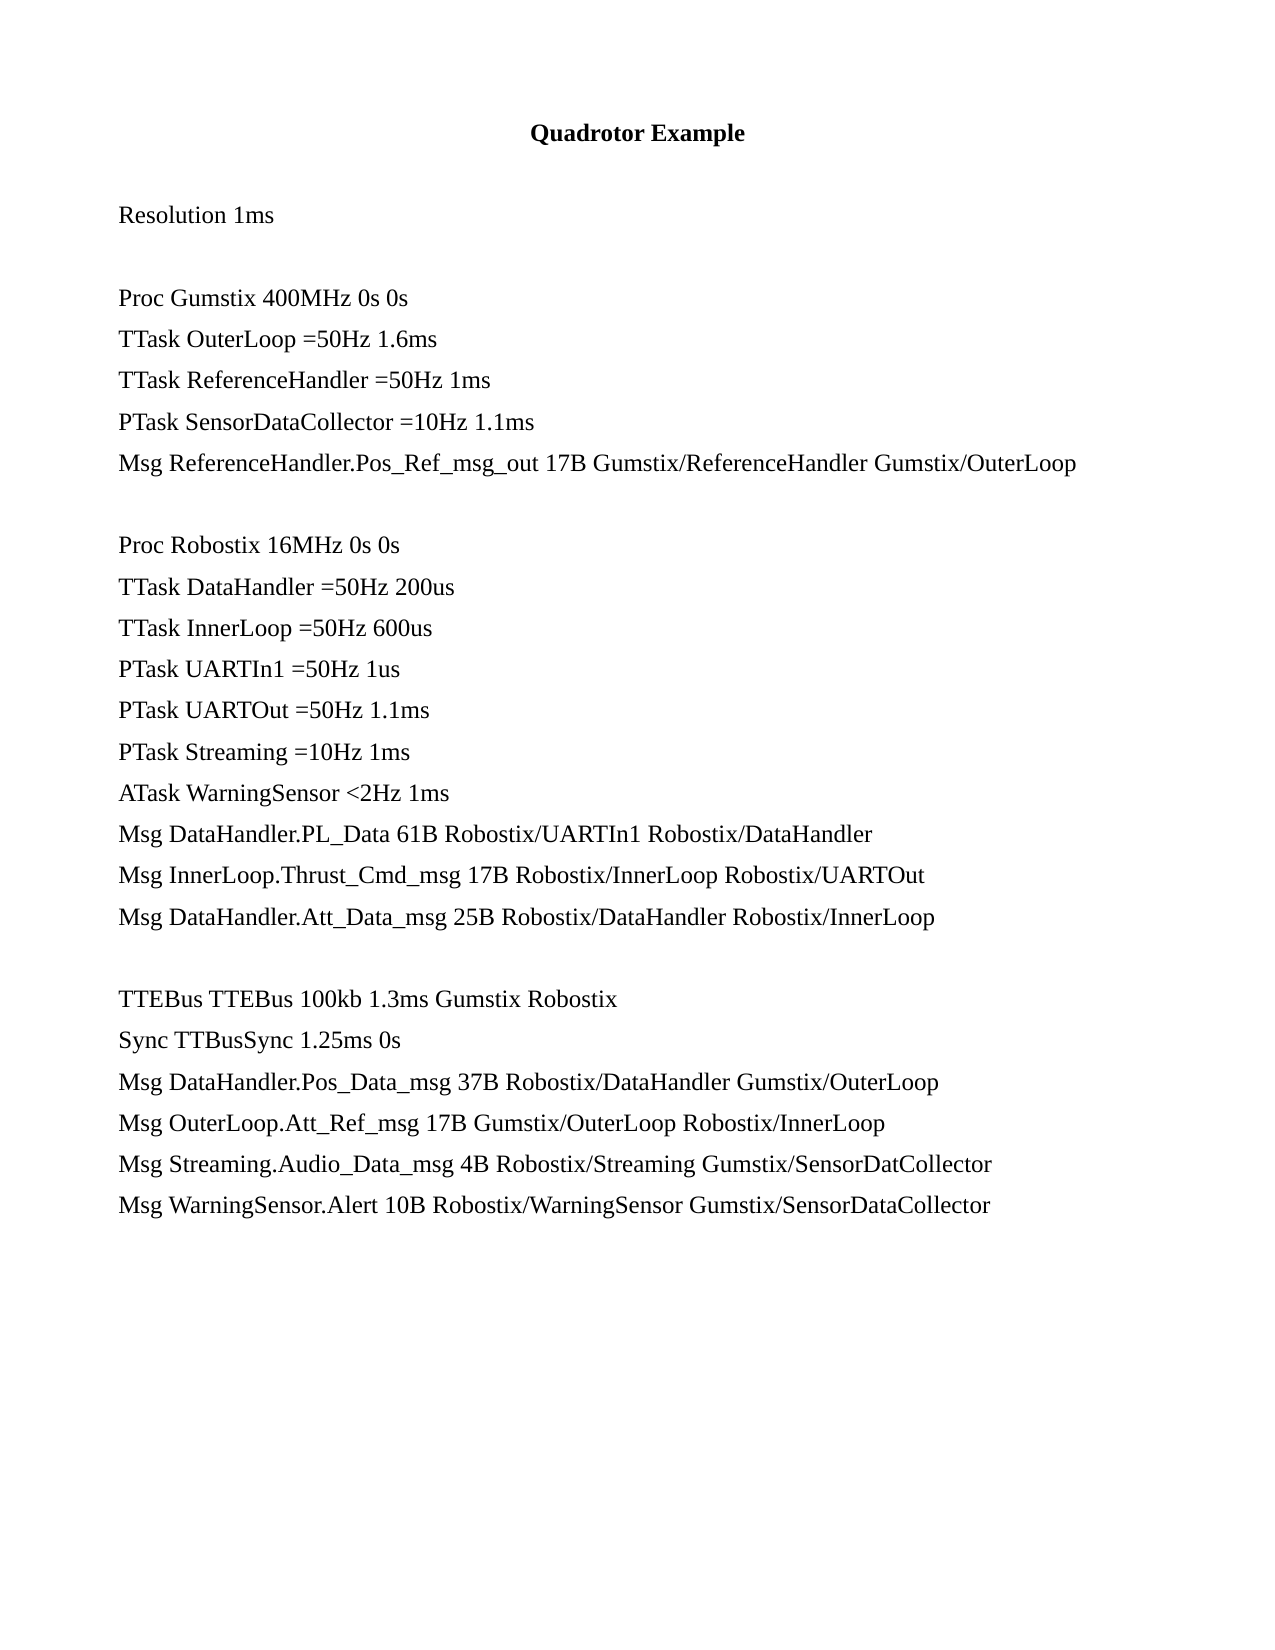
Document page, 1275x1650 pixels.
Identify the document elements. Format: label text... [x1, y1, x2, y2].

text Msg OuterLoop.Att_Ref_msg 17B Gumstix/OuterLoop Robostix/InnerLoop [118, 1108, 1157, 1137]
text PTask Streaming =10Hz 1ms [118, 737, 1157, 766]
text Msg InnerLoop.Thrust_Cmd_msg 17B Robostix/InnerLoop Robostix/UARTOut [118, 861, 1157, 889]
text ATask WarningSensor <2Hz 1ms [118, 778, 1157, 807]
text PTask SensorDataCollector =10Hz 1.1ms [118, 407, 1157, 436]
text Sync TTBusSync 1.25ms 0s [118, 1026, 1157, 1054]
text Proc Gumstix 400MHz 0s 0s [118, 283, 1157, 312]
text TTEBus TTEBus 100kb 1.3ms Gumstix Robostix [118, 984, 1157, 1013]
text PTask UARTOut =50Hz 1.1ms [118, 696, 1157, 724]
text Msg WarningSensor.Alert 10B Robostix/WarningSensor Gumstix/SensorDataCollector [118, 1191, 1157, 1219]
text TTask OuterLoop =50Hz 1.6ms [118, 324, 1157, 353]
text Msg Streaming.Audio_Data_msg 4B Robostix/Streaming Gumstix/SensorDatCollector [118, 1149, 1157, 1178]
text Quadrotor Example [118, 118, 1157, 147]
text PTask UARTIn1 =50Hz 1us [118, 654, 1157, 683]
text Msg DataHandler.Pos_Data_msg 37B Robostix/DataHandler Gumstix/OuterLoop [118, 1067, 1157, 1096]
text TTask DataHandler =50Hz 200us [118, 572, 1157, 601]
text Msg ReferenceHandler.Pos_Ref_msg_out 17B Gumstix/ReferenceHandler Gumstix/OuterLoop [118, 448, 1157, 477]
text Proc Robostix 16MHz 0s 0s [118, 531, 1157, 559]
text Msg DataHandler.Att_Data_msg 25B Robostix/DataHandler Robostix/InnerLoop [118, 902, 1157, 931]
text TTask ReferenceHandler =50Hz 1ms [118, 366, 1157, 394]
text Msg DataHandler.PL_Data 61B Robostix/UARTIn1 Robostix/DataHandler [118, 819, 1157, 848]
text Resolution 1ms [118, 201, 1157, 229]
text TTask InnerLoop =50Hz 600us [118, 613, 1157, 642]
